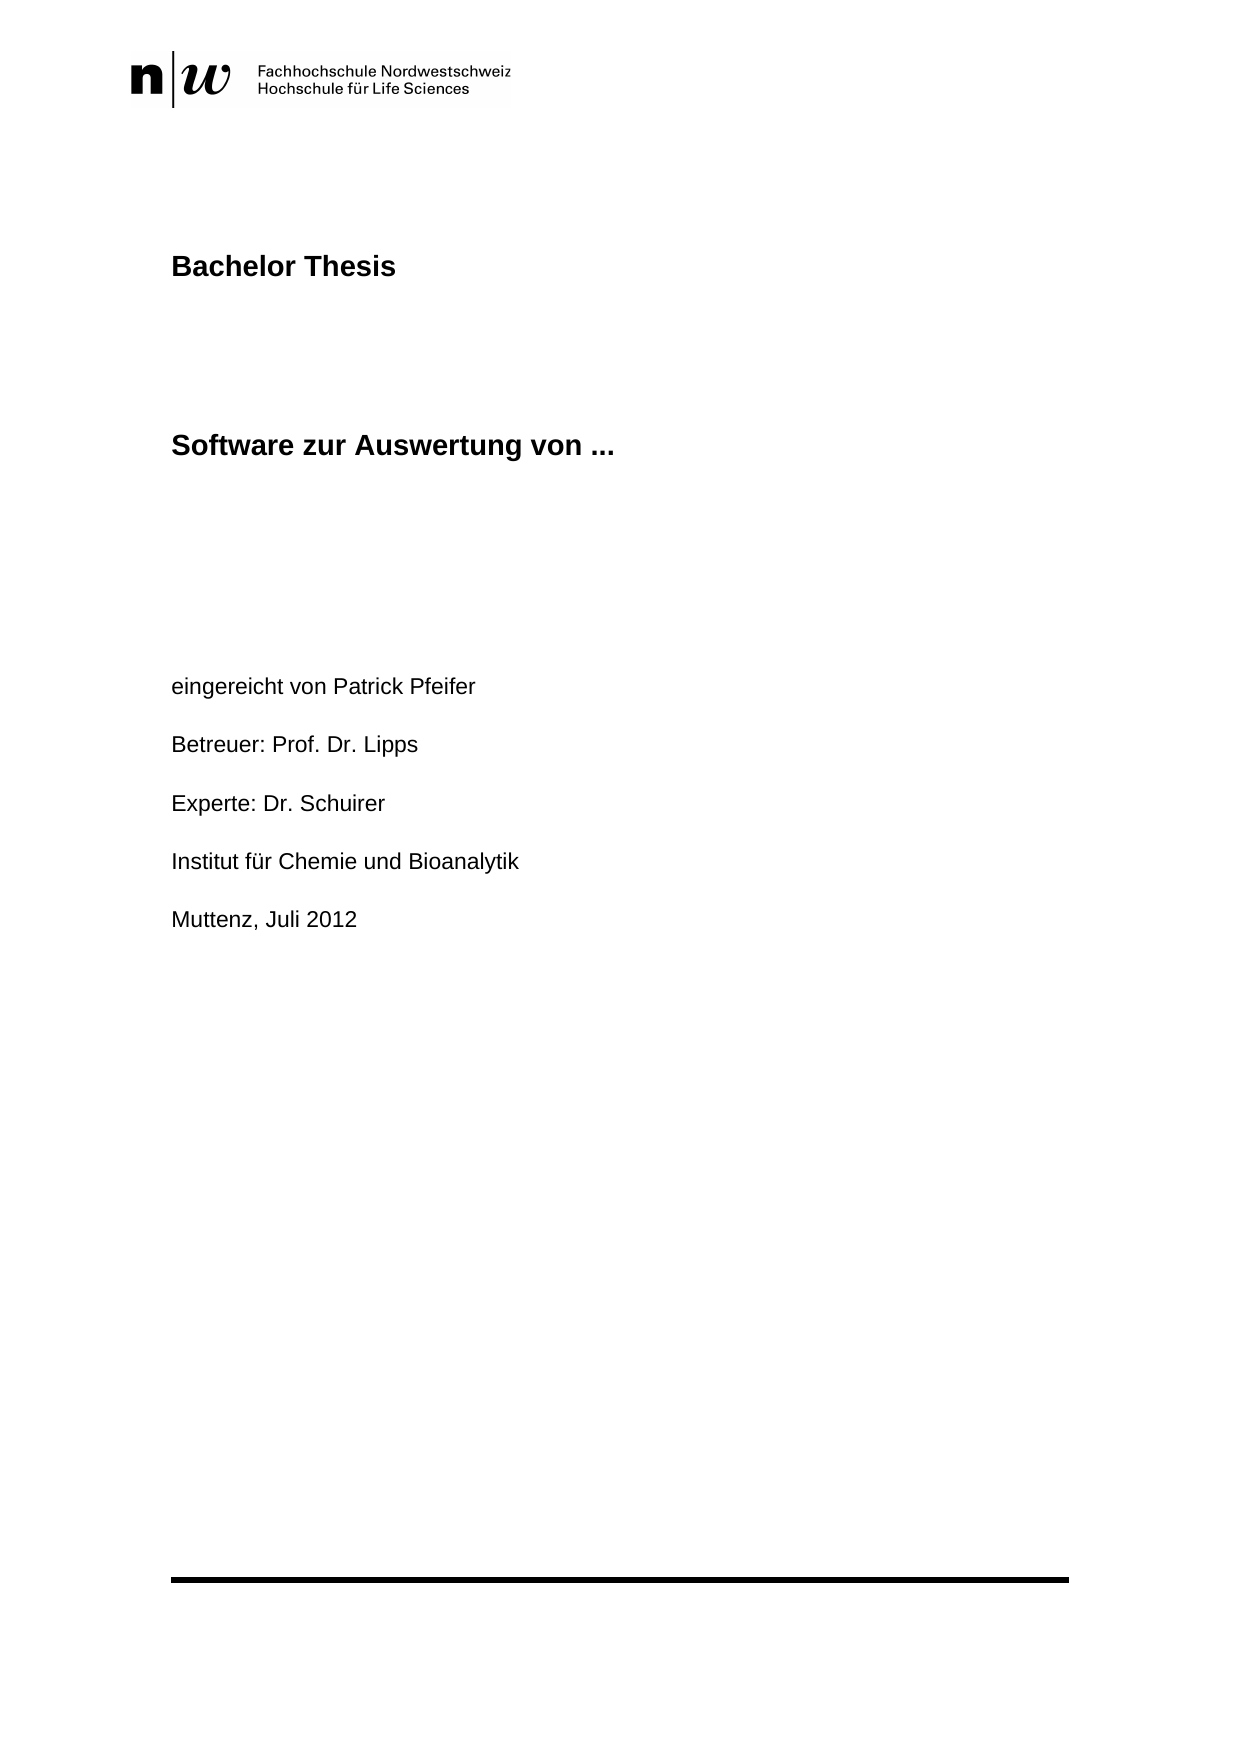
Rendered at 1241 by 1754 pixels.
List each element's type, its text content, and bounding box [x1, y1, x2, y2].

text Experte: Dr. Schuirer [171, 787, 1069, 816]
text Bachelor Thesis [171, 249, 1069, 282]
text Muttenz, Juli 2012 [171, 904, 1069, 933]
text Institut für Chemie und Bioanalytik [171, 845, 1069, 874]
picture [131, 51, 511, 108]
text eingereicht von Patrick Pfeifer [171, 670, 1069, 699]
text Betreuer: Prof. Dr. Lipps [171, 729, 1069, 758]
text Software zur Auswertung von ... [171, 428, 1069, 462]
